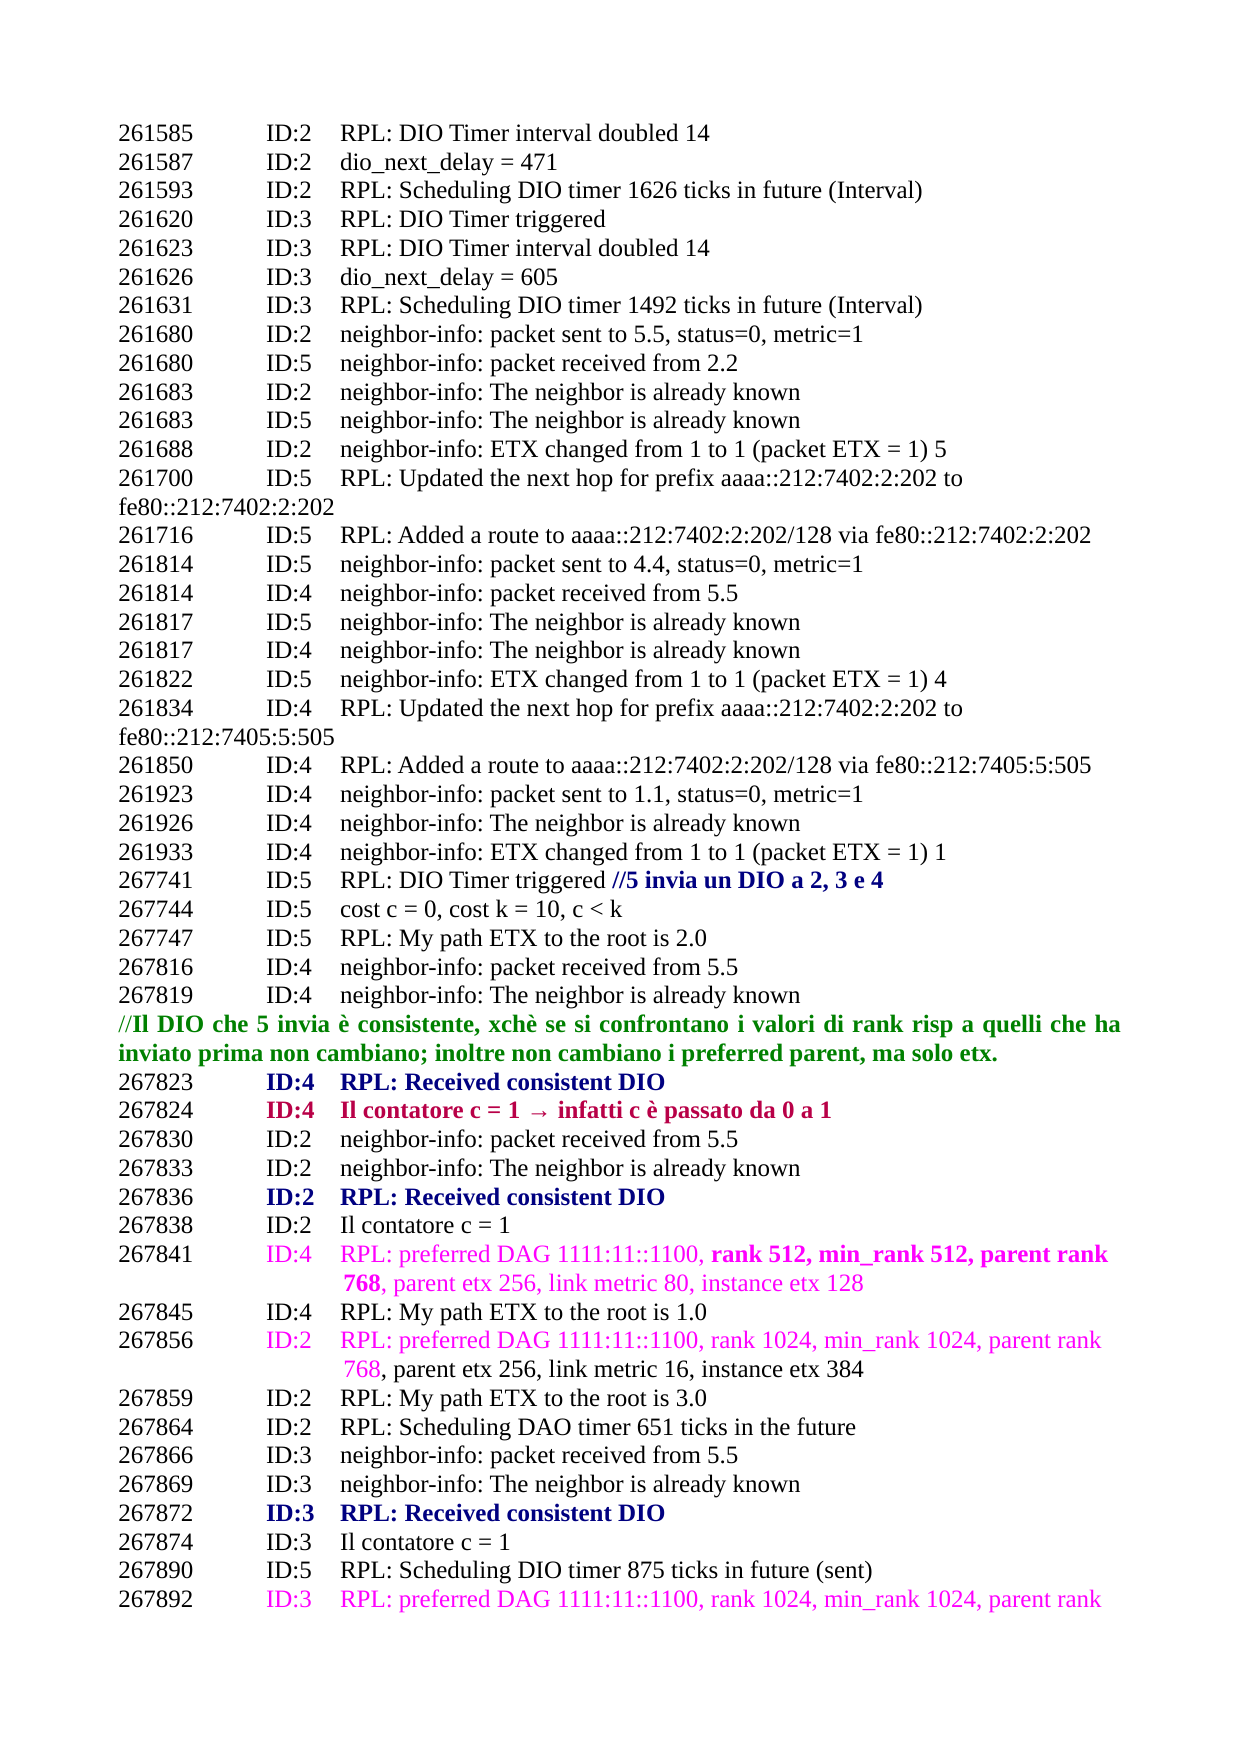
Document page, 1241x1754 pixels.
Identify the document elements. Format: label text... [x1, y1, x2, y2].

text 261700 ID:5 RPL: Updated the next hop for prefix aaaa::212:7402:2:202 to fe80::212:7402:2:202 [118, 463, 1122, 521]
text 261926 ID:4 neighbor-info: The neighbor is already known [118, 808, 1122, 837]
text 768, parent etx 256, link metric 80, instance etx 128 [118, 1268, 1122, 1297]
text 261822 ID:5 neighbor-info: ETX changed from 1 to 1 (packet ETX = 1) 4 [118, 664, 1122, 693]
text 267872 ID:3 RPL: Received consistent DIO [118, 1498, 1122, 1527]
text 267836 ID:2 RPL: Received consistent DIO [118, 1182, 1122, 1211]
text 261850 ID:4 RPL: Added a route to aaaa::212:7402:2:202/128 via fe80::212:7405:5:505 [118, 751, 1122, 779]
text 261933 ID:4 neighbor-info: ETX changed from 1 to 1 (packet ETX = 1) 1 [118, 837, 1122, 866]
text 267744 ID:5 cost c = 0, cost k = 10, c < k [118, 894, 1122, 923]
text 267864 ID:2 RPL: Scheduling DAO timer 651 ticks in the future [118, 1412, 1122, 1441]
text 261593 ID:2 RPL: Scheduling DIO timer 1626 ticks in future (Interval) [118, 176, 1122, 204]
text 267823 ID:4 RPL: Received consistent DIO [118, 1067, 1122, 1096]
text 261626 ID:3 dio_next_delay = 605 [118, 262, 1122, 291]
text 267819 ID:4 neighbor-info: The neighbor is already known [118, 981, 1122, 1009]
text 267741 ID:5 RPL: DIO Timer triggered //5 invia un DIO a 2, 3 e 4 [118, 866, 1122, 894]
text 267859 ID:2 RPL: My path ETX to the root is 3.0 [118, 1383, 1122, 1412]
text 261814 ID:5 neighbor-info: packet sent to 4.4, status=0, metric=1 [118, 549, 1122, 578]
text 261623 ID:3 RPL: DIO Timer interval doubled 14 [118, 233, 1122, 262]
text 768, parent etx 256, link metric 16, instance etx 384 [118, 1354, 1122, 1383]
text 267866 ID:3 neighbor-info: packet received from 5.5 [118, 1441, 1122, 1469]
text 267747 ID:5 RPL: My path ETX to the root is 2.0 [118, 923, 1122, 952]
text 267892 ID:3 RPL: preferred DAG 1111:11::1100, rank 1024, min_rank 1024, parent rank [118, 1584, 1122, 1613]
text 261680 ID:5 neighbor-info: packet received from 2.2 [118, 348, 1122, 377]
text 261620 ID:3 RPL: DIO Timer triggered [118, 204, 1122, 233]
text 267890 ID:5 RPL: Scheduling DIO timer 875 ticks in future (sent) [118, 1556, 1122, 1584]
text 267856 ID:2 RPL: preferred DAG 1111:11::1100, rank 1024, min_rank 1024, parent rank [118, 1326, 1122, 1354]
text 267816 ID:4 neighbor-info: packet received from 5.5 [118, 952, 1122, 981]
text 261683 ID:5 neighbor-info: The neighbor is already known [118, 406, 1122, 434]
text 267869 ID:3 neighbor-info: The neighbor is already known [118, 1469, 1122, 1498]
text 267845 ID:4 RPL: My path ETX to the root is 1.0 [118, 1297, 1122, 1326]
text 261631 ID:3 RPL: Scheduling DIO timer 1492 ticks in future (Interval) [118, 291, 1122, 319]
text 261814 ID:4 neighbor-info: packet received from 5.5 [118, 578, 1122, 607]
text 261683 ID:2 neighbor-info: The neighbor is already known [118, 377, 1122, 406]
text 261585 ID:2 RPL: DIO Timer interval doubled 14 [118, 118, 1122, 147]
text 261834 ID:4 RPL: Updated the next hop for prefix aaaa::212:7402:2:202 to fe80::212:7405:5:505 [118, 693, 1122, 751]
text 267841 ID:4 RPL: preferred DAG 1111:11::1100, rank 512, min_rank 512, parent rank [118, 1239, 1122, 1268]
text 267838 ID:2 Il contatore c = 1 [118, 1211, 1122, 1239]
text 261688 ID:2 neighbor-info: ETX changed from 1 to 1 (packet ETX = 1) 5 [118, 434, 1122, 463]
text //Il DIO che 5 invia è consistente, xchè se si confrontano i valori di rank risp a quelli che ha inviato prima non cambiano; inoltre non cambiano i preferred parent, ma solo etx. [118, 1009, 1122, 1067]
text 261817 ID:5 neighbor-info: The neighbor is already known [118, 607, 1122, 636]
text 261923 ID:4 neighbor-info: packet sent to 1.1, status=0, metric=1 [118, 779, 1122, 808]
text 261817 ID:4 neighbor-info: The neighbor is already known [118, 636, 1122, 664]
text 267824 ID:4 Il contatore c = 1 → infatti c è passato da 0 a 1 [118, 1096, 1122, 1124]
text 267833 ID:2 neighbor-info: The neighbor is already known [118, 1153, 1122, 1182]
text 267830 ID:2 neighbor-info: packet received from 5.5 [118, 1124, 1122, 1153]
text 261716 ID:5 RPL: Added a route to aaaa::212:7402:2:202/128 via fe80::212:7402:2:202 [118, 521, 1122, 549]
text 261680 ID:2 neighbor-info: packet sent to 5.5, status=0, metric=1 [118, 319, 1122, 348]
text 267874 ID:3 Il contatore c = 1 [118, 1527, 1122, 1556]
text 261587 ID:2 dio_next_delay = 471 [118, 147, 1122, 176]
